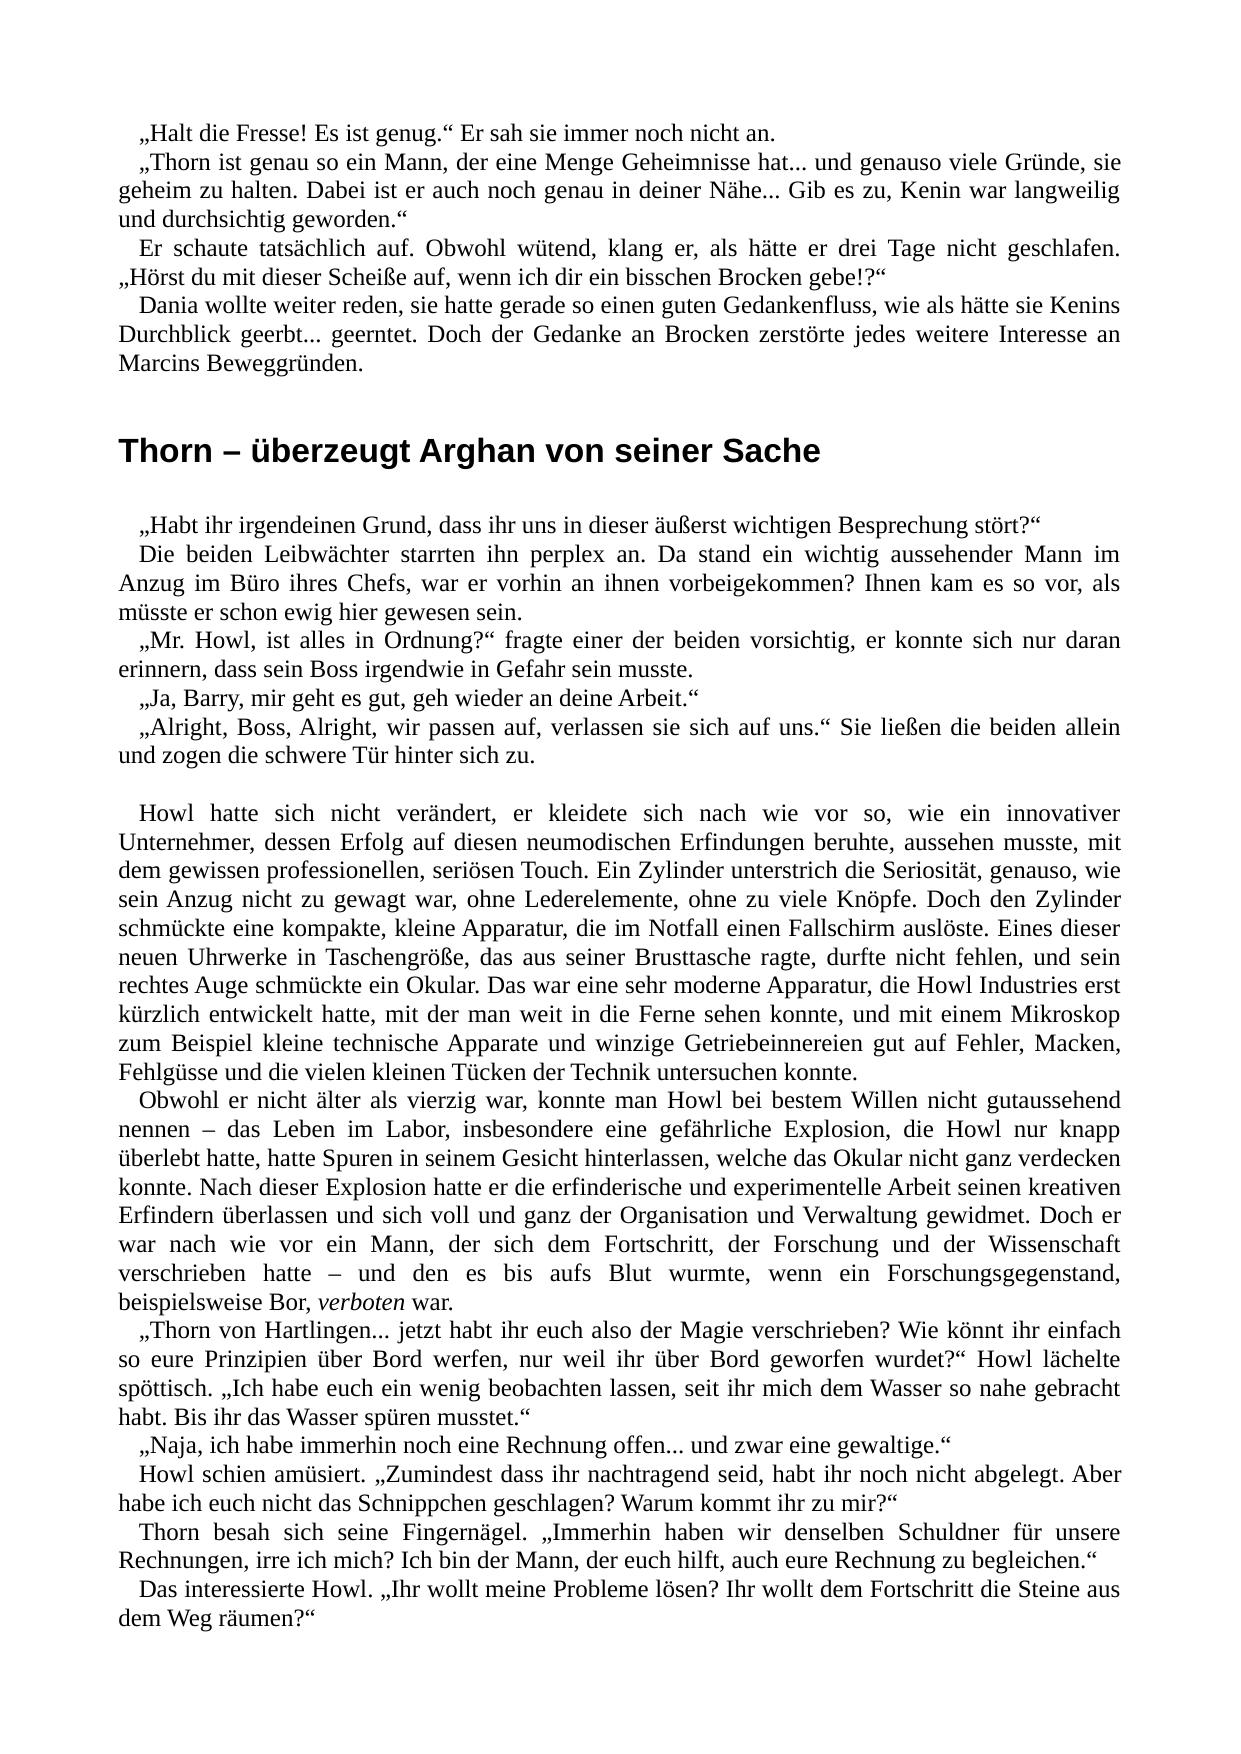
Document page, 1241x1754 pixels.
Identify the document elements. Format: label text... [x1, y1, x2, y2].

text Dania wollte weiter reden, sie hatte gerade so einen guten Gedankenfluss, wie als hätte sie Kenins Durchblick geerbt... geerntet. Doch der Gedanke an Brocken zerstörte jedes weitere Interesse an Marcins Beweggründen. [118, 291, 1122, 377]
text „Ja, Barry, mir geht es gut, geh wieder an deine Arbeit.“ [118, 683, 1122, 712]
text „Thorn von Hartlingen... jetzt habt ihr euch also der Magie verschrieben? Wie könnt ihr einfach so eure Prinzipien über Bord werfen, nur weil ihr über Bord geworfen wurdet?“ Howl lächelte spöttisch. „Ich habe euch ein wenig beobachten lassen, seit ihr mich dem Wasser so nahe gebracht habt. Bis ihr das Wasser spüren musstet.“ [118, 1316, 1122, 1431]
text „Naja, ich habe immerhin noch eine Rechnung offen... und zwar eine gewaltige.“ [118, 1431, 1122, 1459]
text Die beiden Leibwächter starrten ihn perplex an. Da stand ein wichtig aussehender Mann im Anzug im Büro ihres Chefs, war er vorhin an ihnen vorbeigekommen? Ihnen kam es so vor, als müsste er schon ewig hier gewesen sein. [118, 539, 1122, 626]
text Das interessierte Howl. „Ihr wollt meine Probleme lösen? Ihr wollt dem Fortschritt die Steine aus dem Weg räumen?“ [118, 1574, 1122, 1632]
text „Mr. Howl, ist alles in Ordnung?“ fragte einer der beiden vorsichtig, er konnte sich nur daran erinnern, dass sein Boss irgendwie in Gefahr sein musste. [118, 626, 1122, 683]
text Er schaute tatsächlich auf. Obwohl wütend, klang er, als hätte er drei Tage nicht geschlafen. „Hörst du mit dieser Scheiße auf, wenn ich dir ein bisschen Brocken gebe!?“ [118, 233, 1122, 291]
text Thorn besah sich seine Fingernägel. „Immerhin haben wir denselben Schuldner für unsere Rechnungen, irre ich mich? Ich bin der Mann, der euch hilft, auch eure Rechnung zu begleichen.“ [118, 1517, 1122, 1574]
subtitle Thorn – überzeugt Arghan von seiner Sache [118, 431, 1122, 469]
text „Halt die Fresse! Es ist genug.“ Er sah sie immer noch nicht an. [118, 118, 1122, 147]
text Howl schien amüsiert. „Zumindest dass ihr nachtragend seid, habt ihr noch nicht abgelegt. Aber habe ich euch nicht das Schnippchen geschlagen? Warum kommt ihr zu mir?“ [118, 1459, 1122, 1517]
text Howl hatte sich nicht verändert, er kleidete sich nach wie vor so, wie ein innovativer Unternehmer, dessen Erfolg auf diesen neumodischen Erfindungen beruhte, aussehen musste, mit dem gewissen professionellen, seriösen Touch. Ein Zylinder unterstrich die Seriosität, genauso, wie sein Anzug nicht zu gewagt war, ohne Lederelemente, ohne zu viele Knöpfe. Doch den Zylinder schmückte eine kompakte, kleine Apparatur, die im Notfall einen Fallschirm auslöste. Eines dieser neuen Uhrwerke in Taschengröße, das aus seiner Brusttasche ragte, durfte nicht fehlen, und sein rechtes Auge schmückte ein Okular. Das war eine sehr moderne Apparatur, die Howl Industries erst kürzlich entwickelt hatte, mit der man weit in die Ferne sehen konnte, und mit einem Mikroskop zum Beispiel kleine technische Apparate und winzige Getriebeinnereien gut auf Fehler, Macken, Fehlgüsse und die vielen kleinen Tücken der Technik untersuchen konnte. [118, 798, 1122, 1086]
text „Habt ihr irgendeinen Grund, dass ihr uns in dieser äußerst wichtigen Besprechung stört?“ [118, 511, 1122, 539]
text Obwohl er nicht älter als vierzig war, konnte man Howl bei bestem Willen nicht gutaussehend nennen – das Leben im Labor, insbesondere eine gefährliche Explosion, die Howl nur knapp überlebt hatte, hatte Spuren in seinem Gesicht hinterlassen, welche das Okular nicht ganz verdecken konnte. Nach dieser Explosion hatte er die erfinderische und experimentelle Arbeit seinen kreativen Erfindern überlassen und sich voll und ganz der Organisation und Verwaltung gewidmet. Doch er war nach wie vor ein Mann, der sich dem Fortschritt, der Forschung und der Wissenschaft verschrieben hatte – und den es bis aufs Blut wurmte, wenn ein Forschungsgegenstand, beispielsweise Bor, verboten war. [118, 1086, 1122, 1316]
text „Thorn ist genau so ein Mann, der eine Menge Geheimnisse hat... und genauso viele Gründe, sie geheim zu halten. Dabei ist er auch noch genau in deiner Nähe... Gib es zu, Kenin war langweilig und durchsichtig geworden.“ [118, 147, 1122, 233]
text „Alright, Boss, Alright, wir passen auf, verlassen sie sich auf uns.“ Sie ließen die beiden allein und zogen die schwere Tür hinter sich zu. [118, 712, 1122, 769]
